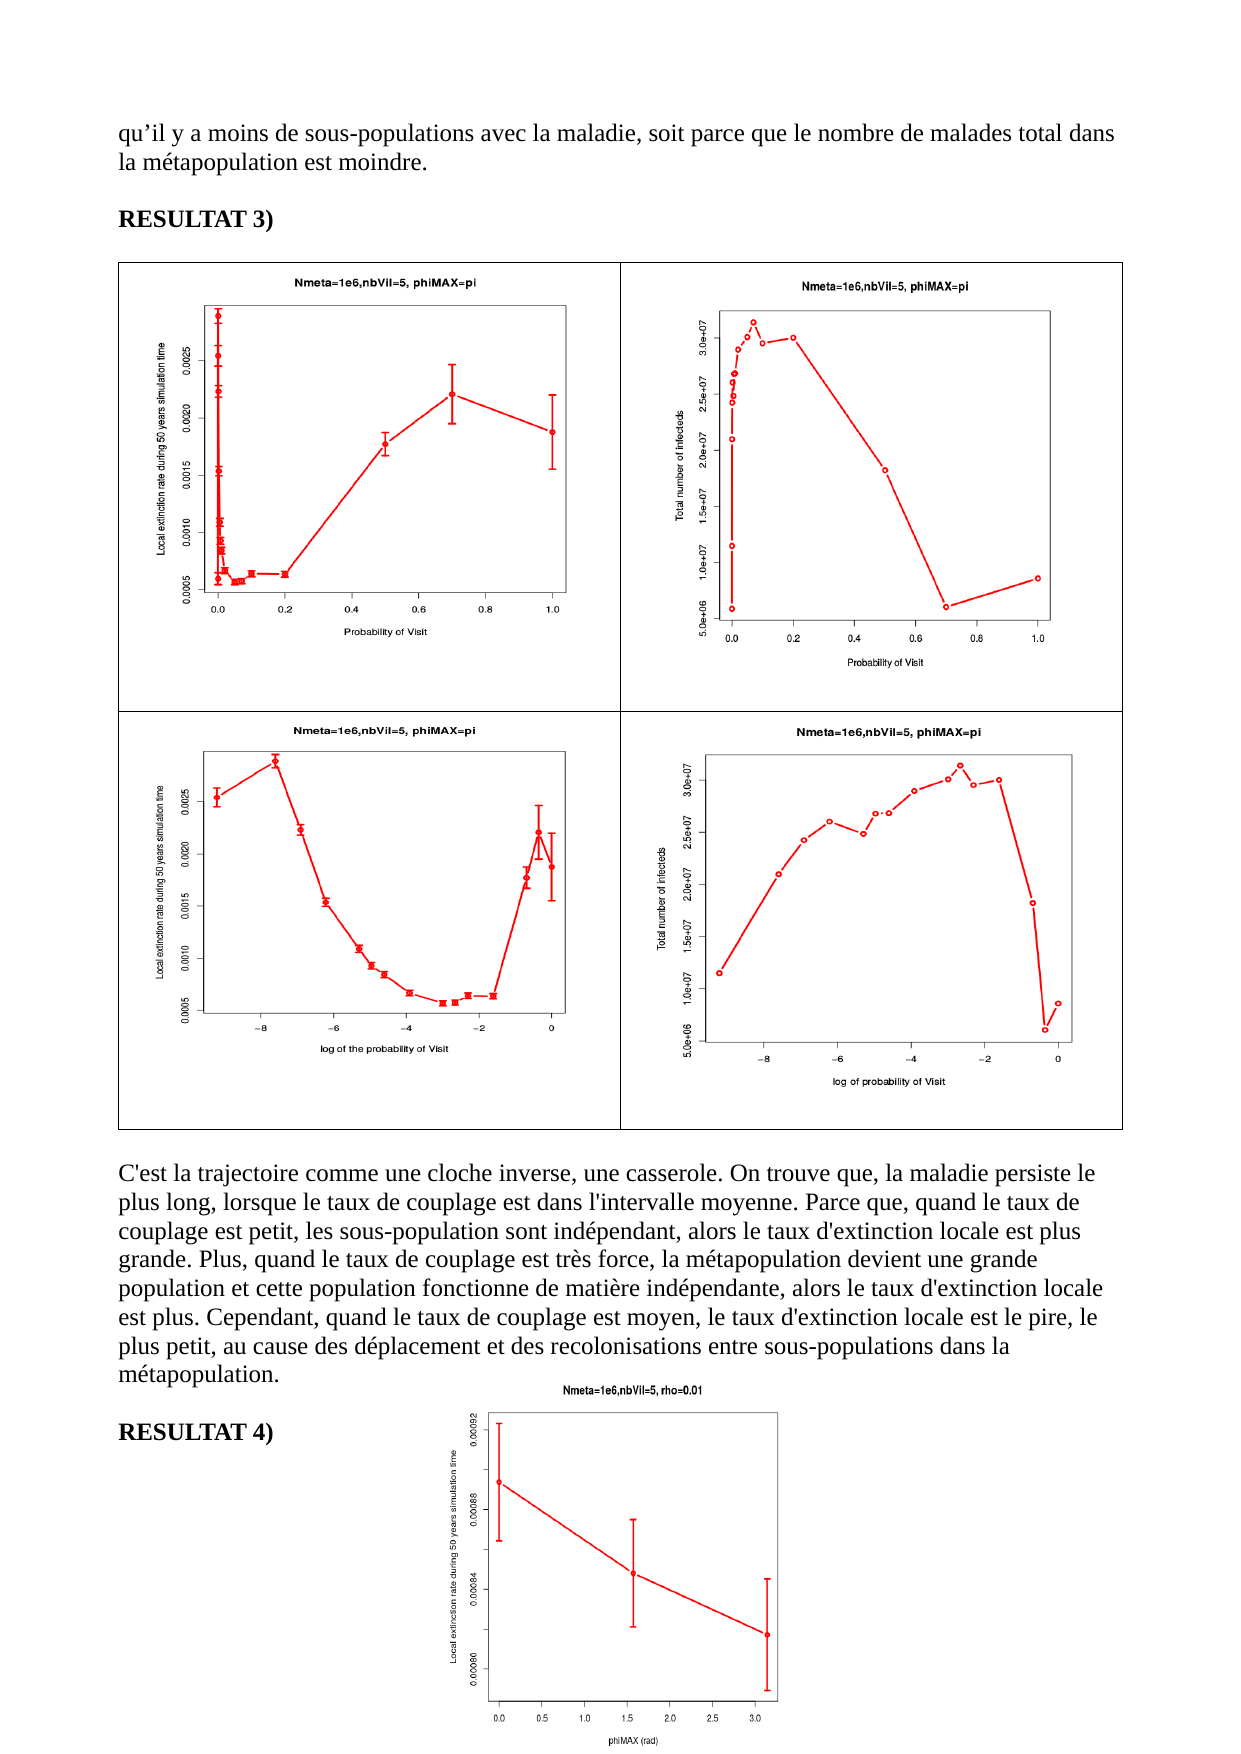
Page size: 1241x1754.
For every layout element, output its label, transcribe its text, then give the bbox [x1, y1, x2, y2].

table_header [119, 263, 620, 711]
text RESULTAT 4) [118, 1417, 449, 1446]
picture [656, 716, 1086, 1095]
picture [156, 267, 583, 646]
text [791, 1417, 1122, 1446]
table_cell [621, 712, 1122, 1129]
table_cell [119, 712, 620, 1129]
text qu’il y a moins de sous-populations avec la maladie, soit parce que le nombre de malades total dans la métapopulation est moindre. [118, 118, 1122, 176]
picture [673, 267, 1069, 677]
table_header [621, 263, 1122, 711]
text RESULTAT 3) [118, 204, 1122, 233]
picture [155, 716, 583, 1060]
picture [449, 1373, 791, 1754]
text C'est la trajectoire comme une cloche inverse, une casserole. On trouve que, la maladie persiste le plus long, lorsque le taux de couplage est dans l'intervalle moyenne. Parce que, quand le taux de couplage est petit, les sous-population sont indépendant, alors le taux d'extinction locale est plus grande. Plus, quand le taux de couplage est très force, la métapopulation devient une grande population et cette population fonctionne de matière indépendante, alors le taux d'extinction locale est plus. Cependant, quand le taux de couplage est moyen, le taux d'extinction locale est le pire, le plus petit, au cause des déplacement et des recolonisations entre sous-populations dans la métapopulation. [118, 1158, 1122, 1388]
